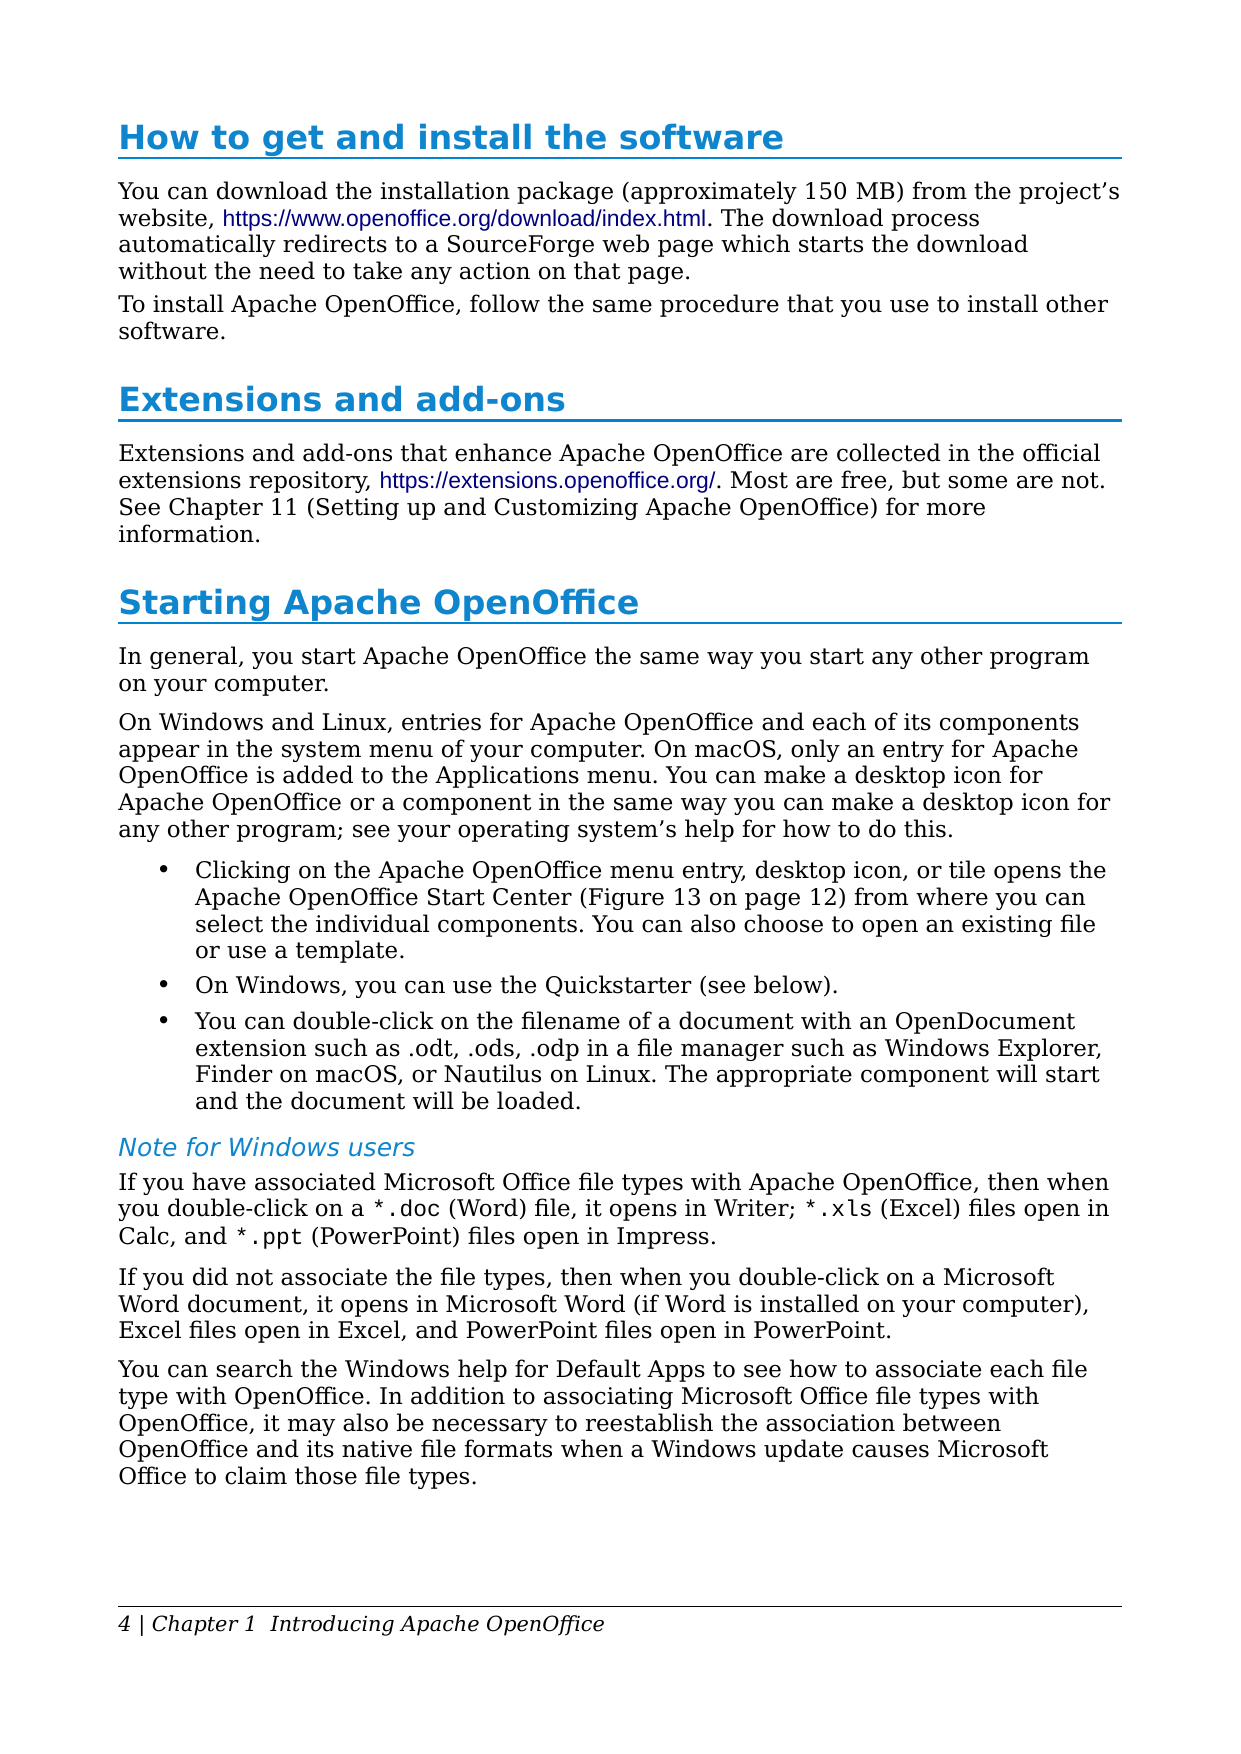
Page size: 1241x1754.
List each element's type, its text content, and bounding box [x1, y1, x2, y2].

subtitle Extensions and add-ons [118, 381, 1122, 419]
text If you have associated Microsoft Office file types with Apache OpenOffice, then when you double-click on a *.doc (Word) file, it opens in Writer; *.xls (Excel) files open in Calc, and *.ppt (PowerPoint) files open in Impress. [118, 1169, 1122, 1252]
text You can search the Windows help for Default Apps to see how to associate each file type with OpenOffice. In addition to associating Microsoft Office file types with OpenOffice, it may also be necessary to reestablish the association between OpenOffice and its native file formats when a Windows update causes Microsoft Office to claim those file types. [118, 1357, 1122, 1490]
list On Windows, you can use the Quickstarter (see below). [156, 970, 1122, 999]
subtitle How to get and install the software [118, 118, 1122, 157]
text Extensions and add-ons that enhance Apache OpenOffice are collected in the official extensions repository, https://extensions.openoffice.org/. Most are free, but some are not. See Chapter 11 (Setting up and Customizing Apache OpenOffice) for more information. [118, 441, 1122, 547]
subtitle Starting Apache OpenOffice [118, 583, 1122, 622]
subtitle Note for Windows users [118, 1133, 1122, 1162]
list You can double-click on the filename of a document with an OpenDocument extension such as .odt, .ods, .odp in a file manager such as Windows Explorer, Finder on macOS, or Nautilus on Linux. The appropriate component will start and the document will be loaded. [156, 1006, 1122, 1115]
text On Windows and Linux, entries for Apache OpenOffice and each of its components appear in the system menu of your computer. On macOS, only an entry for Apache OpenOffice is added to the Applications menu. You can make a desktop icon for Apache OpenOffice or a component in the same way you can make a desktop icon for any other program; see your operating system’s help for how to do this. [118, 709, 1122, 842]
text If you did not associate the file types, then when you double-click on a Microsoft Word document, it opens in Microsoft Word (if Word is installed on your computer), Excel files open in Excel, and PowerPoint files open in PowerPoint. [118, 1264, 1122, 1344]
list Clicking on the Apache OpenOffice menu entry, desktop icon, or tile opens the Apache OpenOffice Start Center (Figure 13 on page 12) from where you can select the individual components. You can also choose to open an existing file or use a template. [156, 855, 1122, 964]
text To install Apache OpenOffice, follow the same procedure that you use to install other software. [118, 291, 1122, 344]
list You can download the installation package (approximately 150 MB) from the project’s website, https://www.openoffice.org/download/index.html. The download process automatically redirects to a SourceForge web page which starts the download without the need to take any action on that page. [118, 178, 1122, 285]
text In general, you start Apache OpenOffice the same way you start any other program on your computer. [118, 643, 1122, 697]
